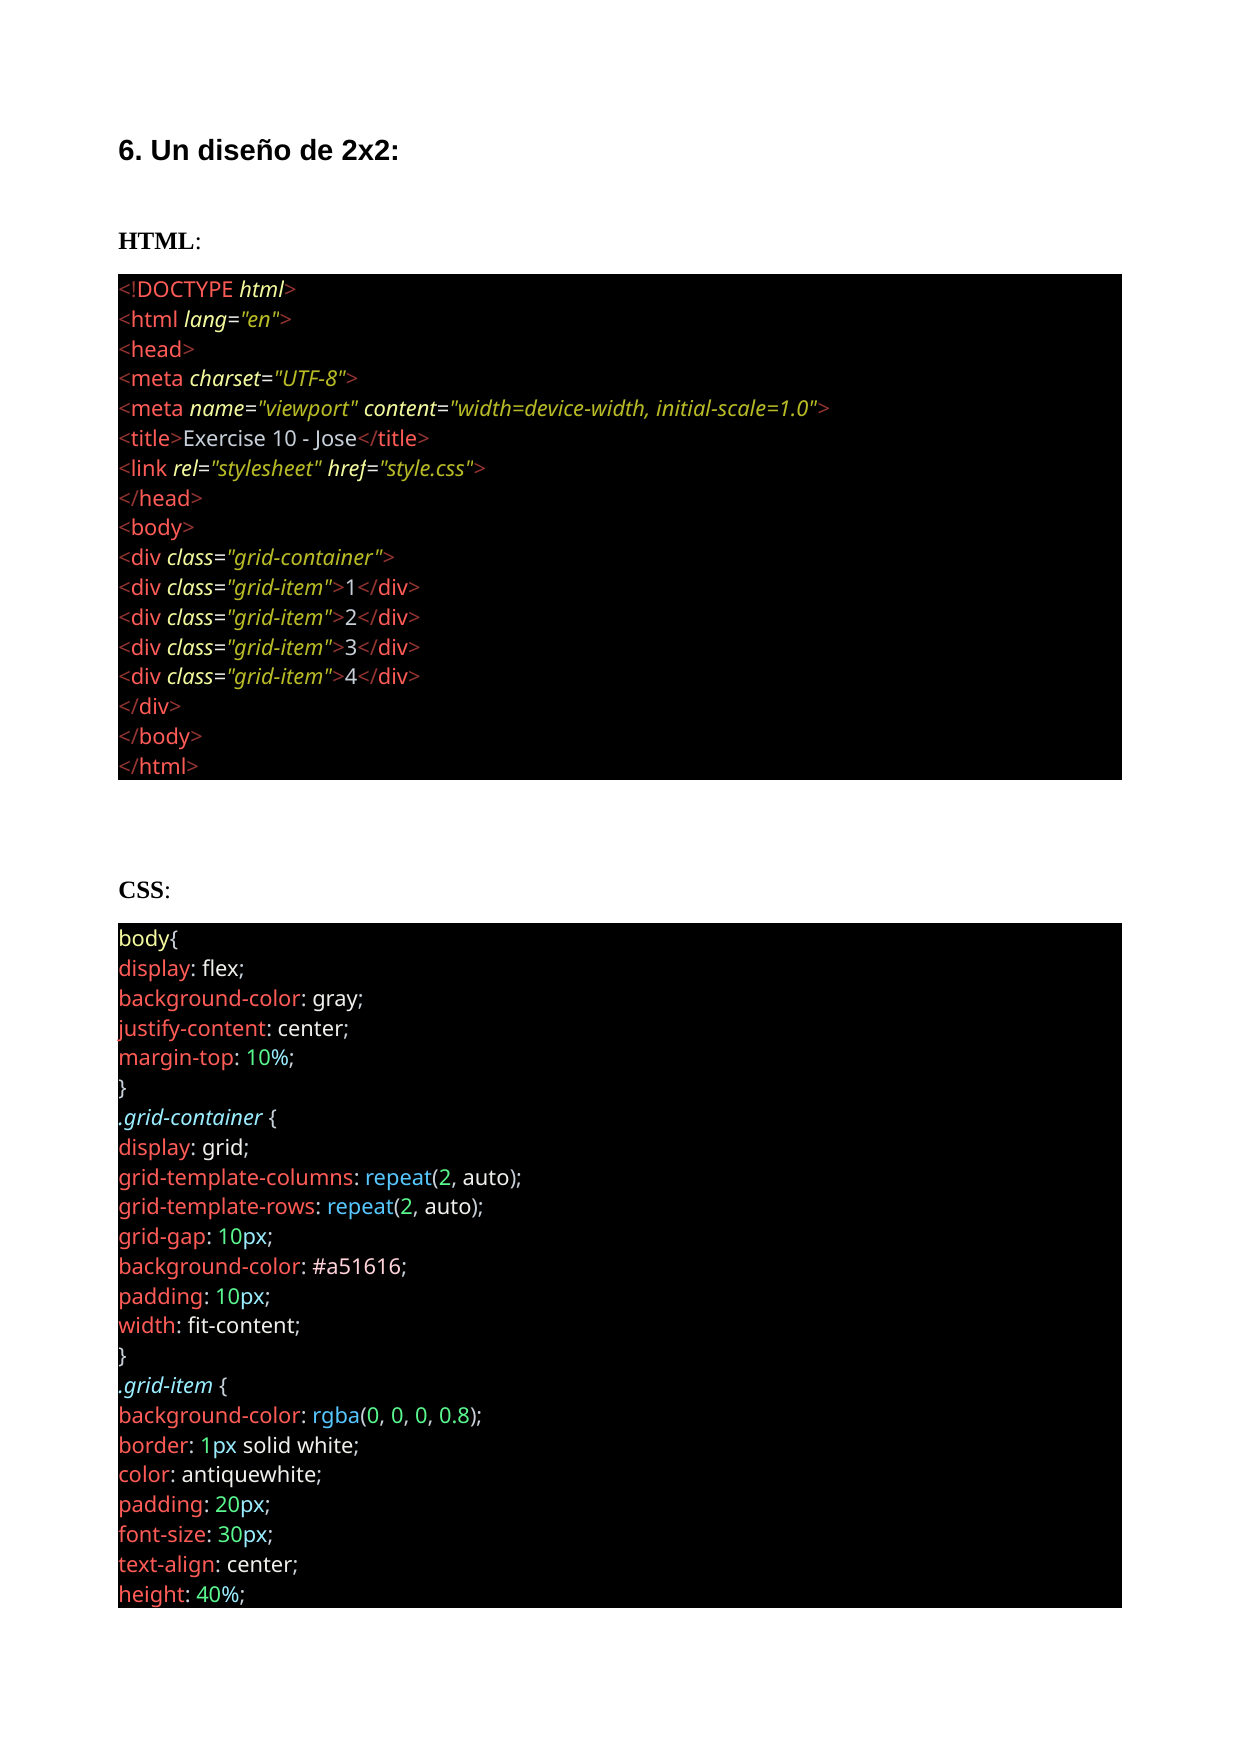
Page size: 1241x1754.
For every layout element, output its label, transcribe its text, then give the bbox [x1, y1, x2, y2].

text CSS: [118, 876, 1122, 904]
table_header <!DOCTYPE html> <html lang="en"> <head> <meta charset="UTF-8"> <meta name="viewport" content="width=device-width, initial-scale=1.0"> <title>Exercise 10 - Jose</title> <link rel="stylesheet" href="style.css"> </head> <body> <div class="grid-container"> <div class="grid-item">1</div> <div class="grid-item">2</div> <div class="grid-item">3</div> <div class="grid-item">4</div> </div> </body> </html> [118, 274, 1122, 780]
subtitle 6. Un diseño de 2x2: [118, 133, 1122, 166]
text HTML: [118, 226, 1122, 255]
table_header body{ display: flex; background-color: gray; justify-content: center; margin-top: 10%; } .grid-container { display: grid; grid-template-columns: repeat(2, auto); grid-template-rows: repeat(2, auto); grid-gap: 10px; background-color: #a51616; padding: 10px; width: fit-content; } .grid-item { background-color: rgba(0, 0, 0, 0.8); border: 1px solid white; color: antiquewhite; padding: 20px; font-size: 30px; text-align: center; height: 40%; [118, 923, 1122, 1608]
